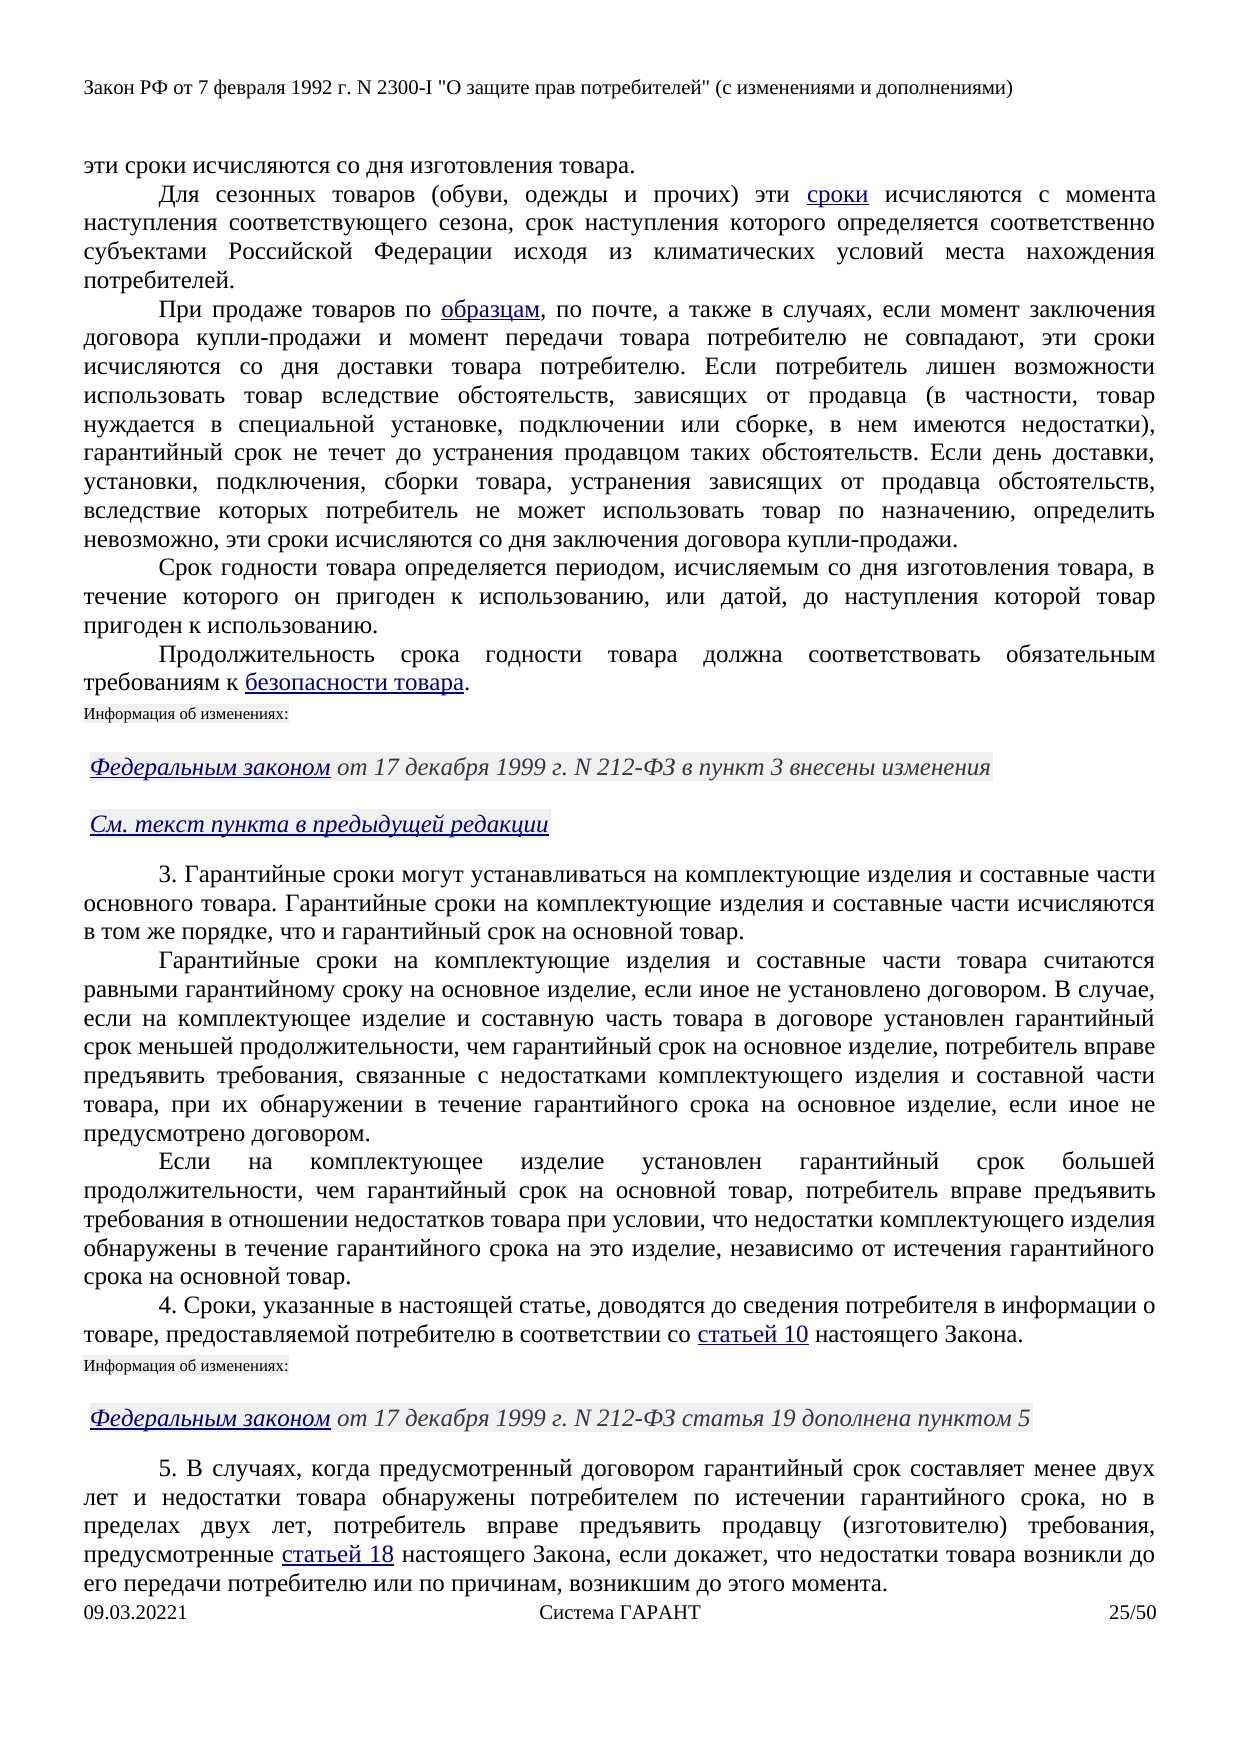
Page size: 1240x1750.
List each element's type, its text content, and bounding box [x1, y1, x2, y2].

text Федеральным законом от 17 декабря 1999 г. N 212-ФЗ в пункт 3 внесены изменения [83, 752, 1156, 781]
text При продаже товаров по образцам, по почте, а также в случаях, если момент заключения договора купли-продажи и момент передачи товара потребителю не совпадают, эти сроки исчисляются со дня доставки товара потребителю. Если потребитель лишен возможности использовать товар вследствие обстоятельств, зависящих от продавца (в частности, товар нуждается в специальной установке, подключении или сборке, в нем имеются недостатки), гарантийный срок не течет до устранения продавцом таких обстоятельств. Если день доставки, установки, подключения, сборки товара, устранения зависящих от продавца обстоятельств, вследствие которых потребитель не может использовать товар по назначению, определить невозможно, эти сроки исчисляются со дня заключения договора купли-продажи. [83, 294, 1156, 552]
text Гарантийные сроки на комплектующие изделия и составные части товара считаются равными гарантийному сроку на основное изделие, если иное не установлено договором. В случае, если на комплектующее изделие и составную часть товара в договоре установлен гарантийный срок меньшей продолжительности, чем гарантийный срок на основное изделие, потребитель вправе предъявить требования, связанные с недостатками комплектующего изделия и составной части товара, при их обнаружении в течение гарантийного срока на основное изделие, если иное не предусмотрено договором. [83, 945, 1156, 1146]
text Для сезонных товаров (обуви, одежды и прочих) эти сроки исчисляются с момента наступления соответствующего сезона, срок наступления которого определяется соответственно субъектами Российской Федерации исходя из климатических условий места нахождения потребителей. [83, 179, 1156, 294]
text См. текст пункта в предыдущей редакции [83, 809, 1156, 838]
text Федеральным законом от 17 декабря 1999 г. N 212-ФЗ статья 19 дополнена пунктом 5 [83, 1403, 1156, 1432]
text Информация об изменениях: [83, 1355, 1156, 1374]
text эти сроки исчисляются со дня изготовления товара. [83, 150, 1156, 179]
text Информация об изменениях: [83, 704, 1156, 723]
text 3. Гарантийные сроки могут устанавливаться на комплектующие изделия и составные части основного товара. Гарантийные сроки на комплектующие изделия и составные части исчисляются в том же порядке, что и гарантийный срок на основной товар. [83, 859, 1156, 945]
text 5. В случаях, когда предусмотренный договором гарантийный срок составляет менее двух лет и недостатки товара обнаружены потребителем по истечении гарантийного срока, но в пределах двух лет, потребитель вправе предъявить продавцу (изготовителю) требования, предусмотренные статьей 18 настоящего Закона, если докажет, что недостатки товара возникли до его передачи потребителю или по причинам, возникшим до этого момента. [83, 1453, 1156, 1597]
text Продолжительность срока годности товара должна соответствовать обязательным требованиям к безопасности товара. [83, 639, 1156, 696]
text Если на комплектующее изделие установлен гарантийный срок большей продолжительности, чем гарантийный срок на основной товар, потребитель вправе предъявить требования в отношении недостатков товара при условии, что недостатки комплектующего изделия обнаружены в течение гарантийного срока на это изделие, независимо от истечения гарантийного срока на основной товар. [83, 1146, 1156, 1290]
text Срок годности товара определяется периодом, исчисляемым со дня изготовления товара, в течение которого он пригоден к использованию, или датой, до наступления которой товар пригоден к использованию. [83, 552, 1156, 639]
text 4. Сроки, указанные в настоящей статье, доводятся до сведения потребителя в информации о товаре, предоставляемой потребителю в соответствии со статьей 10 настоящего Закона. [83, 1290, 1156, 1348]
